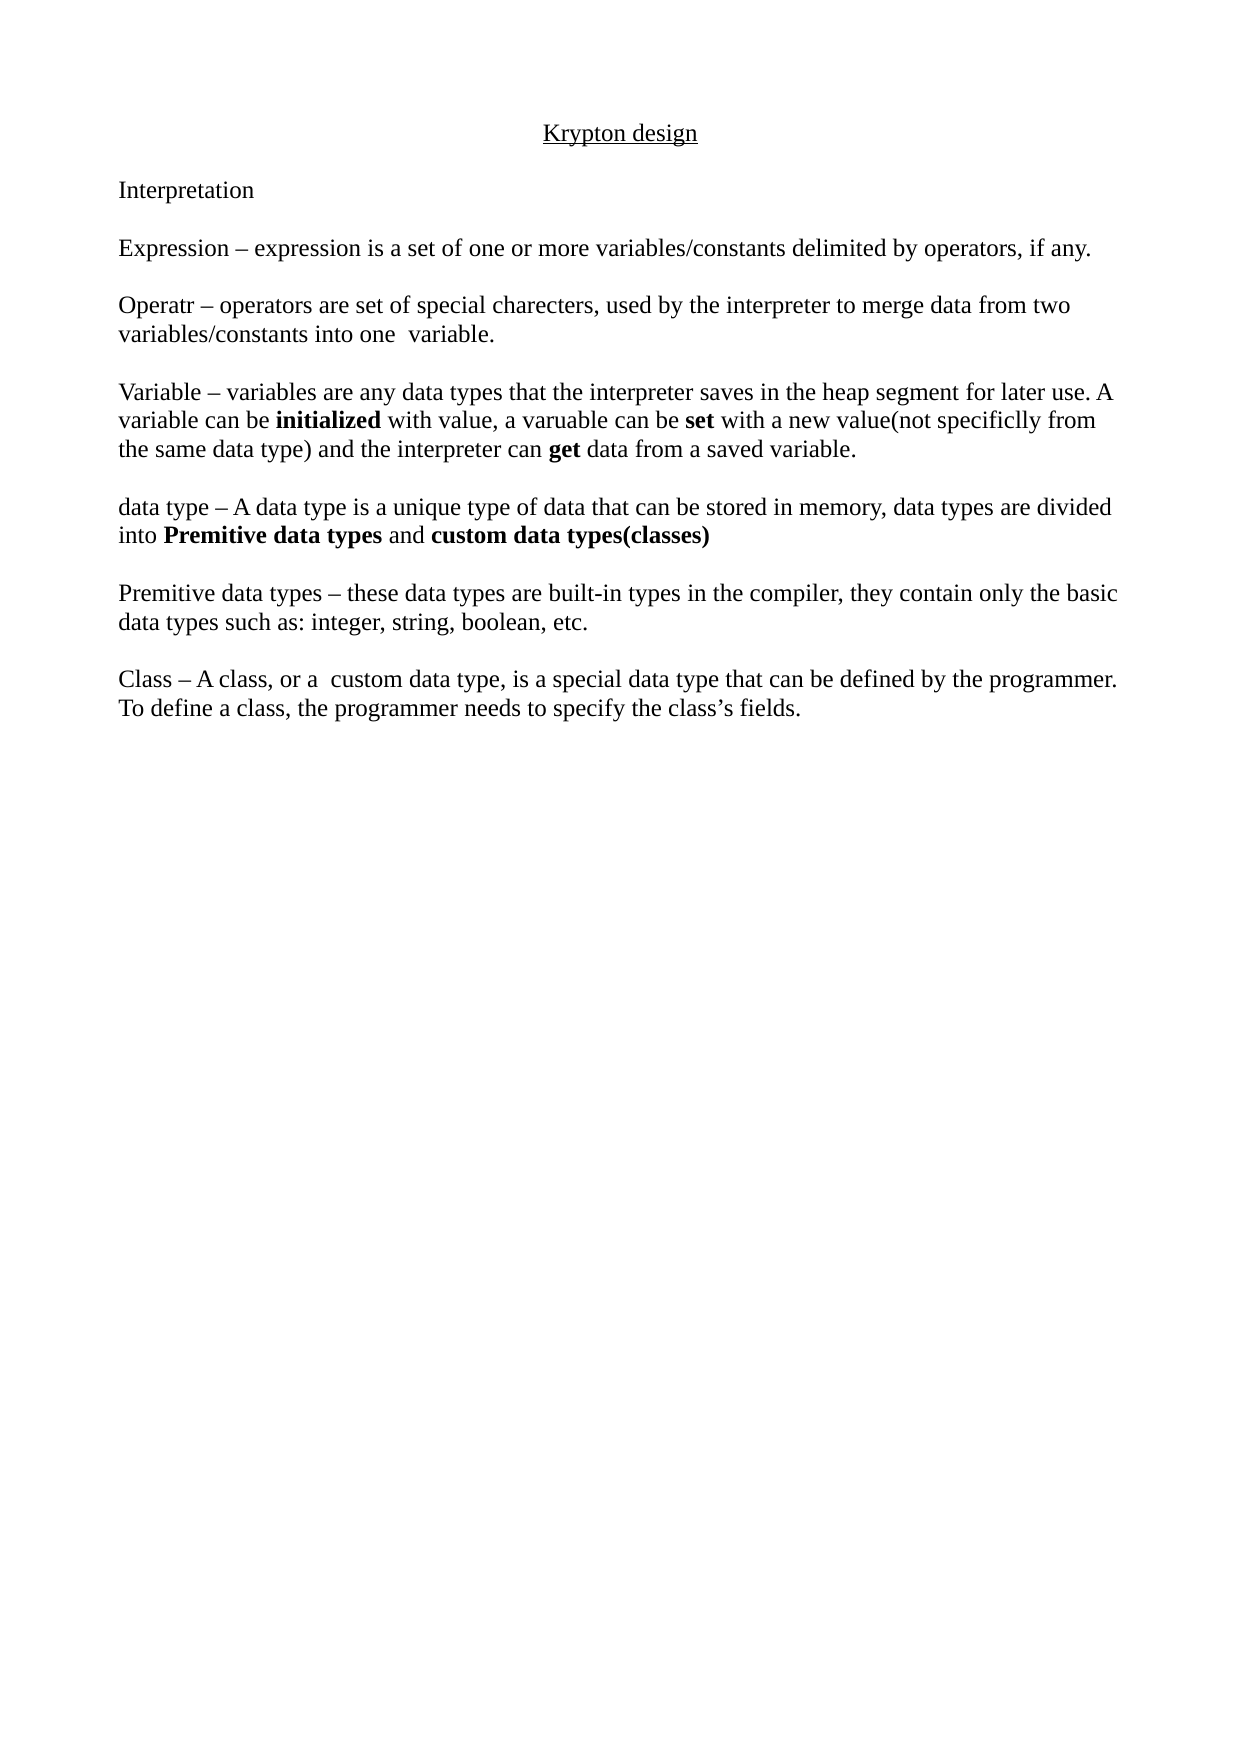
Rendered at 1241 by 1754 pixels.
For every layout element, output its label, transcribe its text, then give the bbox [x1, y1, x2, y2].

text Krypton design [118, 118, 1122, 147]
text Premitive data types – these data types are built-in types in the compiler, they contain only the basic data types such as: integer, string, boolean, etc. [118, 578, 1122, 636]
text Variable – variables are any data types that the interpreter saves in the heap segment for later use. A variable can be initialized with value, a varuable can be set with a new value(not specificlly from the same data type) and the interpreter can get data from a saved variable. [118, 377, 1122, 463]
text Class – A class, or a custom data type, is a special data type that can be defined by the programmer. To define a class, the programmer needs to specify the class’s fields. [118, 664, 1122, 722]
text Expression – expression is a set of one or more variables/constants delimited by operators, if any. [118, 233, 1122, 262]
text Interpretation [118, 176, 1122, 204]
text Operatr – operators are set of special charecters, used by the interpreter to merge data from two variables/constants into one variable. [118, 291, 1122, 348]
text data type – A data type is a unique type of data that can be stored in memory, data types are divided into Premitive data types and custom data types(classes) [118, 492, 1122, 549]
